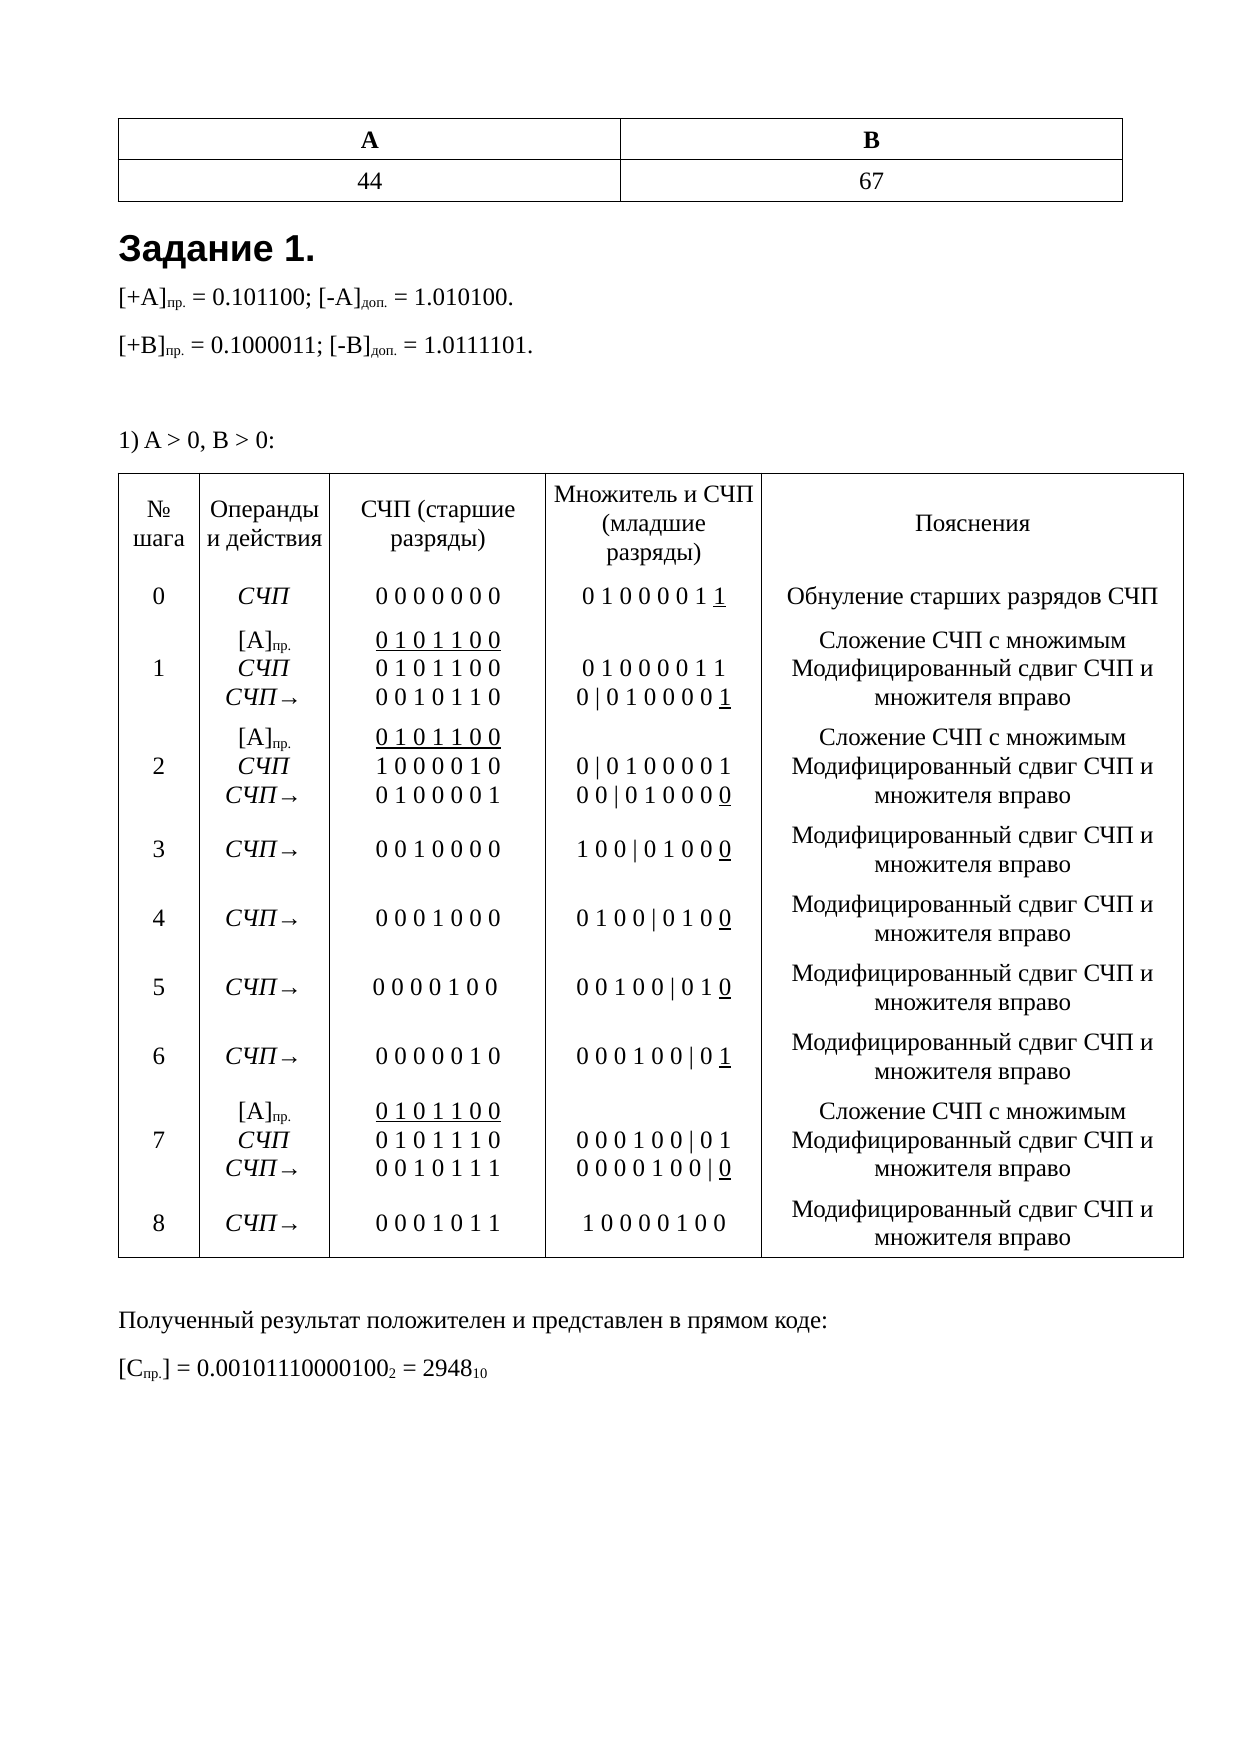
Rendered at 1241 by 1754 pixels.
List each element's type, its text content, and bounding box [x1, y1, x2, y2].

table_cell 0 1 0 0 | 0 1 0 0 [546, 884, 761, 952]
table_header A [119, 119, 620, 159]
table_cell 3 [119, 815, 199, 883]
table_cell Сложение СЧП с множимым Модифицированный сдвиг СЧП и множителя вправо [762, 1090, 1183, 1188]
table_cell СЧП→ [200, 1188, 329, 1257]
text [+B]пр. = 0.1000011; [-B]доп. = 1.0111101. [118, 330, 1122, 359]
table_cell 0 0 1 0 0 | 0 1 0 [546, 953, 761, 1021]
table_cell СЧП→ [200, 815, 329, 883]
table_cell СЧП [200, 571, 329, 619]
table_cell 0 0 0 0 0 0 0 [330, 571, 545, 619]
table_cell 8 [119, 1188, 199, 1257]
table_cell 0 1 0 0 0 0 1 1 0 | 0 1 0 0 0 0 1 [546, 619, 761, 717]
table_cell Модифицированный сдвиг СЧП и множителя вправо [762, 1021, 1183, 1090]
table_cell СЧП→ [200, 884, 329, 952]
table_cell 0 1 0 0 0 0 1 1 [546, 571, 761, 619]
table_cell 0 0 0 1 0 0 | 0 1 0 0 0 0 1 0 0 | 0 [546, 1090, 761, 1188]
table_cell 0 | 0 1 0 0 0 0 1 0 0 | 0 1 0 0 0 0 [546, 717, 761, 814]
table_header № шага [119, 474, 199, 571]
text [Спр.] = 0.001011100001002 = 294810 [118, 1353, 1122, 1382]
table_cell 0 0 1 0 0 0 0 [330, 815, 545, 883]
table_cell 2 [119, 717, 199, 814]
table_cell 0 [119, 571, 199, 619]
table_cell 0 0 0 1 0 0 0 [330, 884, 545, 952]
table_cell 7 [119, 1090, 199, 1188]
table_cell 0 0 0 0 0 1 0 [330, 1021, 545, 1090]
table_cell 0 0 0 1 0 0 | 0 1 [546, 1021, 761, 1090]
table_cell 0 1 0 1 1 0 0 0 1 0 1 1 0 0 0 0 1 0 1 1 0 [330, 619, 545, 717]
table_cell Сложение СЧП с множимым Модифицированный сдвиг СЧП и множителя вправо [762, 619, 1183, 717]
table_cell 67 [621, 160, 1122, 201]
table_cell 0 1 0 1 1 0 0 0 1 0 1 1 1 0 0 0 1 0 1 1 1 [330, 1090, 545, 1188]
table_cell Модифицированный сдвиг СЧП и множителя вправо [762, 1188, 1183, 1257]
table_cell 0 0 0 0 1 0 0 [330, 953, 545, 1021]
table_cell 1 0 0 | 0 1 0 0 0 [546, 815, 761, 883]
table_header СЧП (старшие разряды) [330, 474, 545, 571]
table_cell 44 [119, 160, 620, 201]
text 1) A > 0, B > 0: [118, 425, 1122, 454]
table_cell Модифицированный сдвиг СЧП и множителя вправо [762, 815, 1183, 883]
table_cell Модифицированный сдвиг СЧП и множителя вправо [762, 884, 1183, 952]
table_cell 1 0 0 0 0 1 0 0 [546, 1188, 761, 1257]
table_cell 0 1 0 1 1 0 0 1 0 0 0 0 1 0 0 1 0 0 0 0 1 [330, 717, 545, 814]
table_cell [A]пр. СЧП СЧП→ [200, 717, 329, 814]
subtitle Задание 1. [118, 227, 1122, 270]
text Полученный результат положителен и представлен в прямом коде: [118, 1306, 1122, 1334]
table_header B [621, 119, 1122, 159]
table_cell [A]пр. СЧП СЧП→ [200, 1090, 329, 1188]
table_cell Модифицированный сдвиг СЧП и множителя вправо [762, 953, 1183, 1021]
table_header Множитель и СЧП (младшие разряды) [546, 474, 761, 571]
table_header Пояснения [762, 474, 1183, 571]
table_cell Сложение СЧП с множимым Модифицированный сдвиг СЧП и множителя вправо [762, 717, 1183, 814]
table_cell 1 [119, 619, 199, 717]
table_cell Обнуление старших разрядов СЧП [762, 571, 1183, 619]
table_cell 6 [119, 1021, 199, 1090]
text [+A]пр. = 0.101100; [-A]доп. = 1.010100. [118, 282, 1122, 311]
table_cell СЧП→ [200, 1021, 329, 1090]
table_cell СЧП→ [200, 953, 329, 1021]
table_cell 5 [119, 953, 199, 1021]
table_cell 4 [119, 884, 199, 952]
table_header Операнды и действия [200, 474, 329, 571]
table_cell [A]пр. СЧП СЧП→ [200, 619, 329, 717]
table_cell 0 0 0 1 0 1 1 [330, 1188, 545, 1257]
